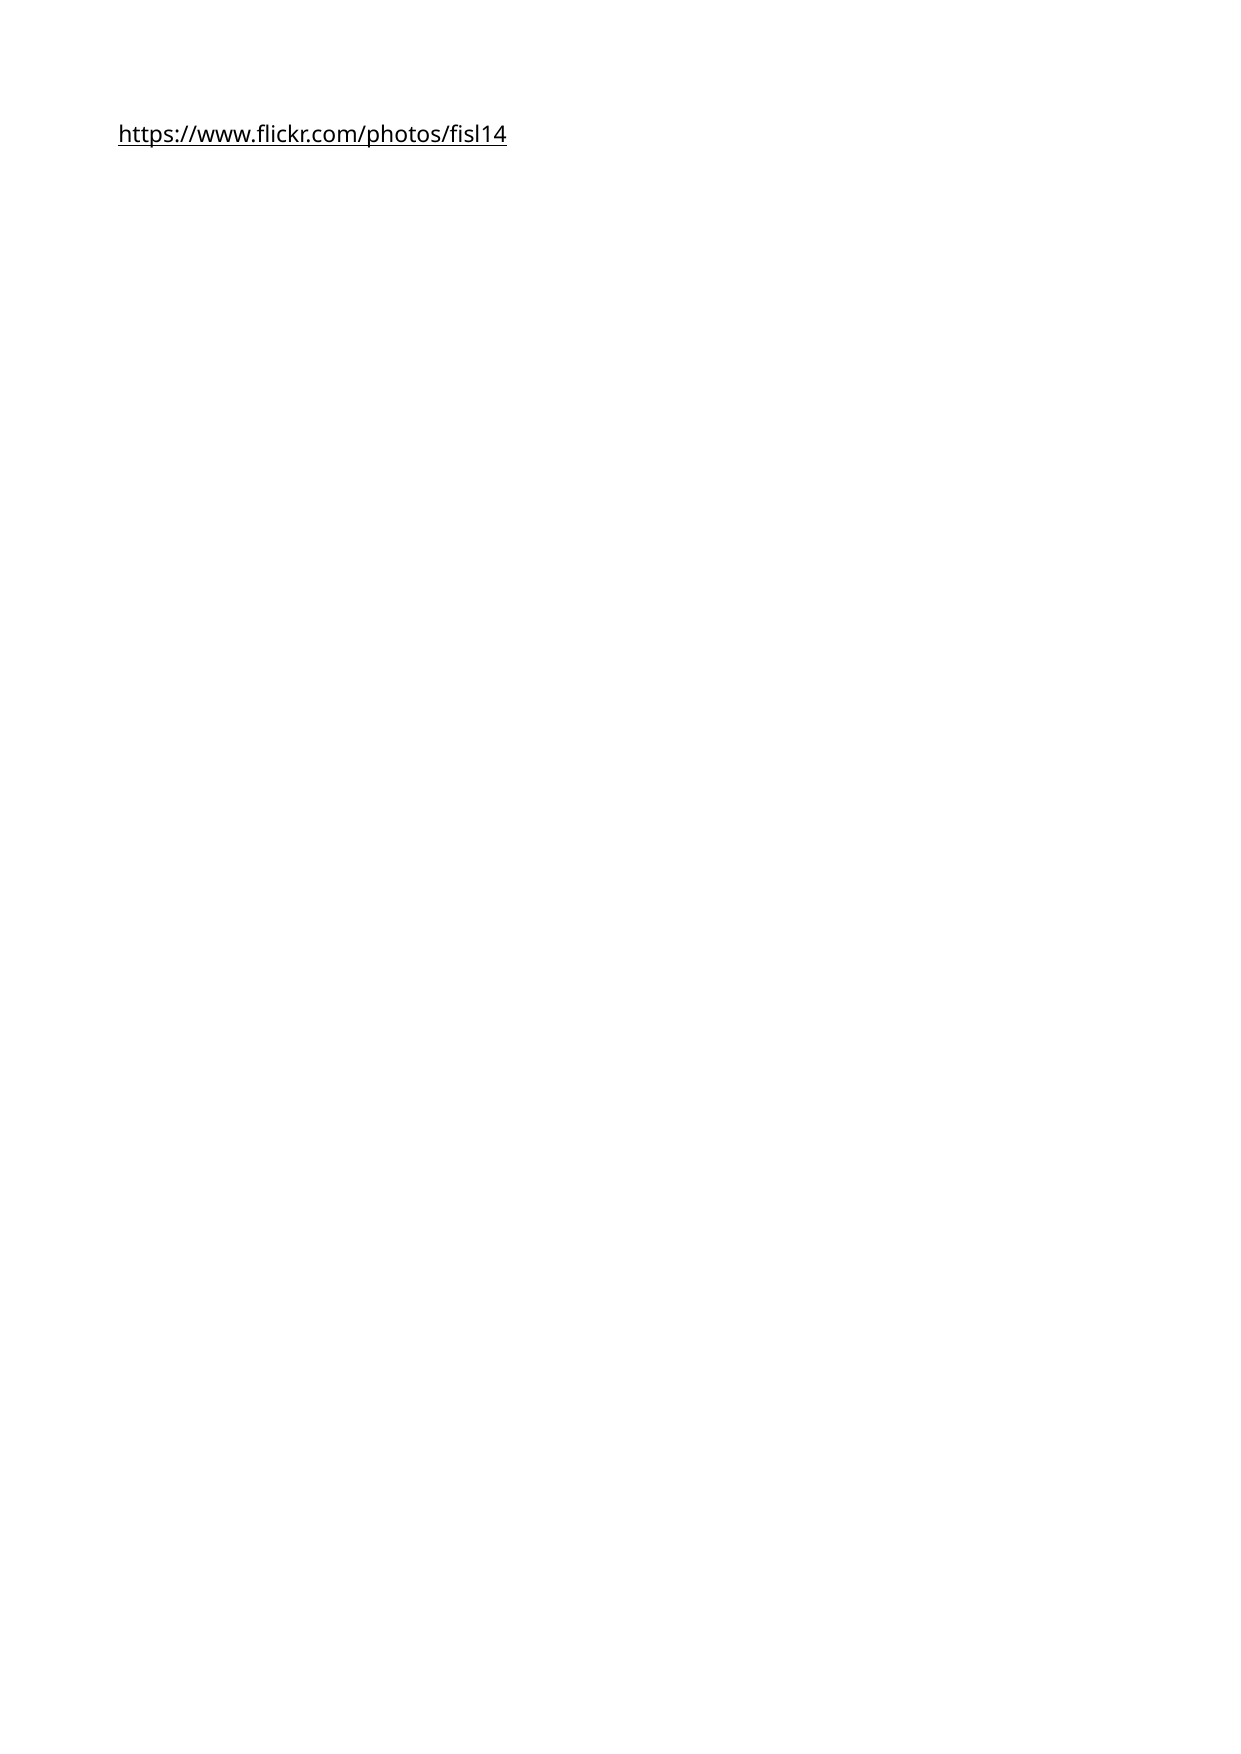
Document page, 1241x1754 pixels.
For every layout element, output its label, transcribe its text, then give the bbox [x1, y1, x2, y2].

text https://www.flickr.com/photos/fisl14 [118, 118, 1122, 149]
